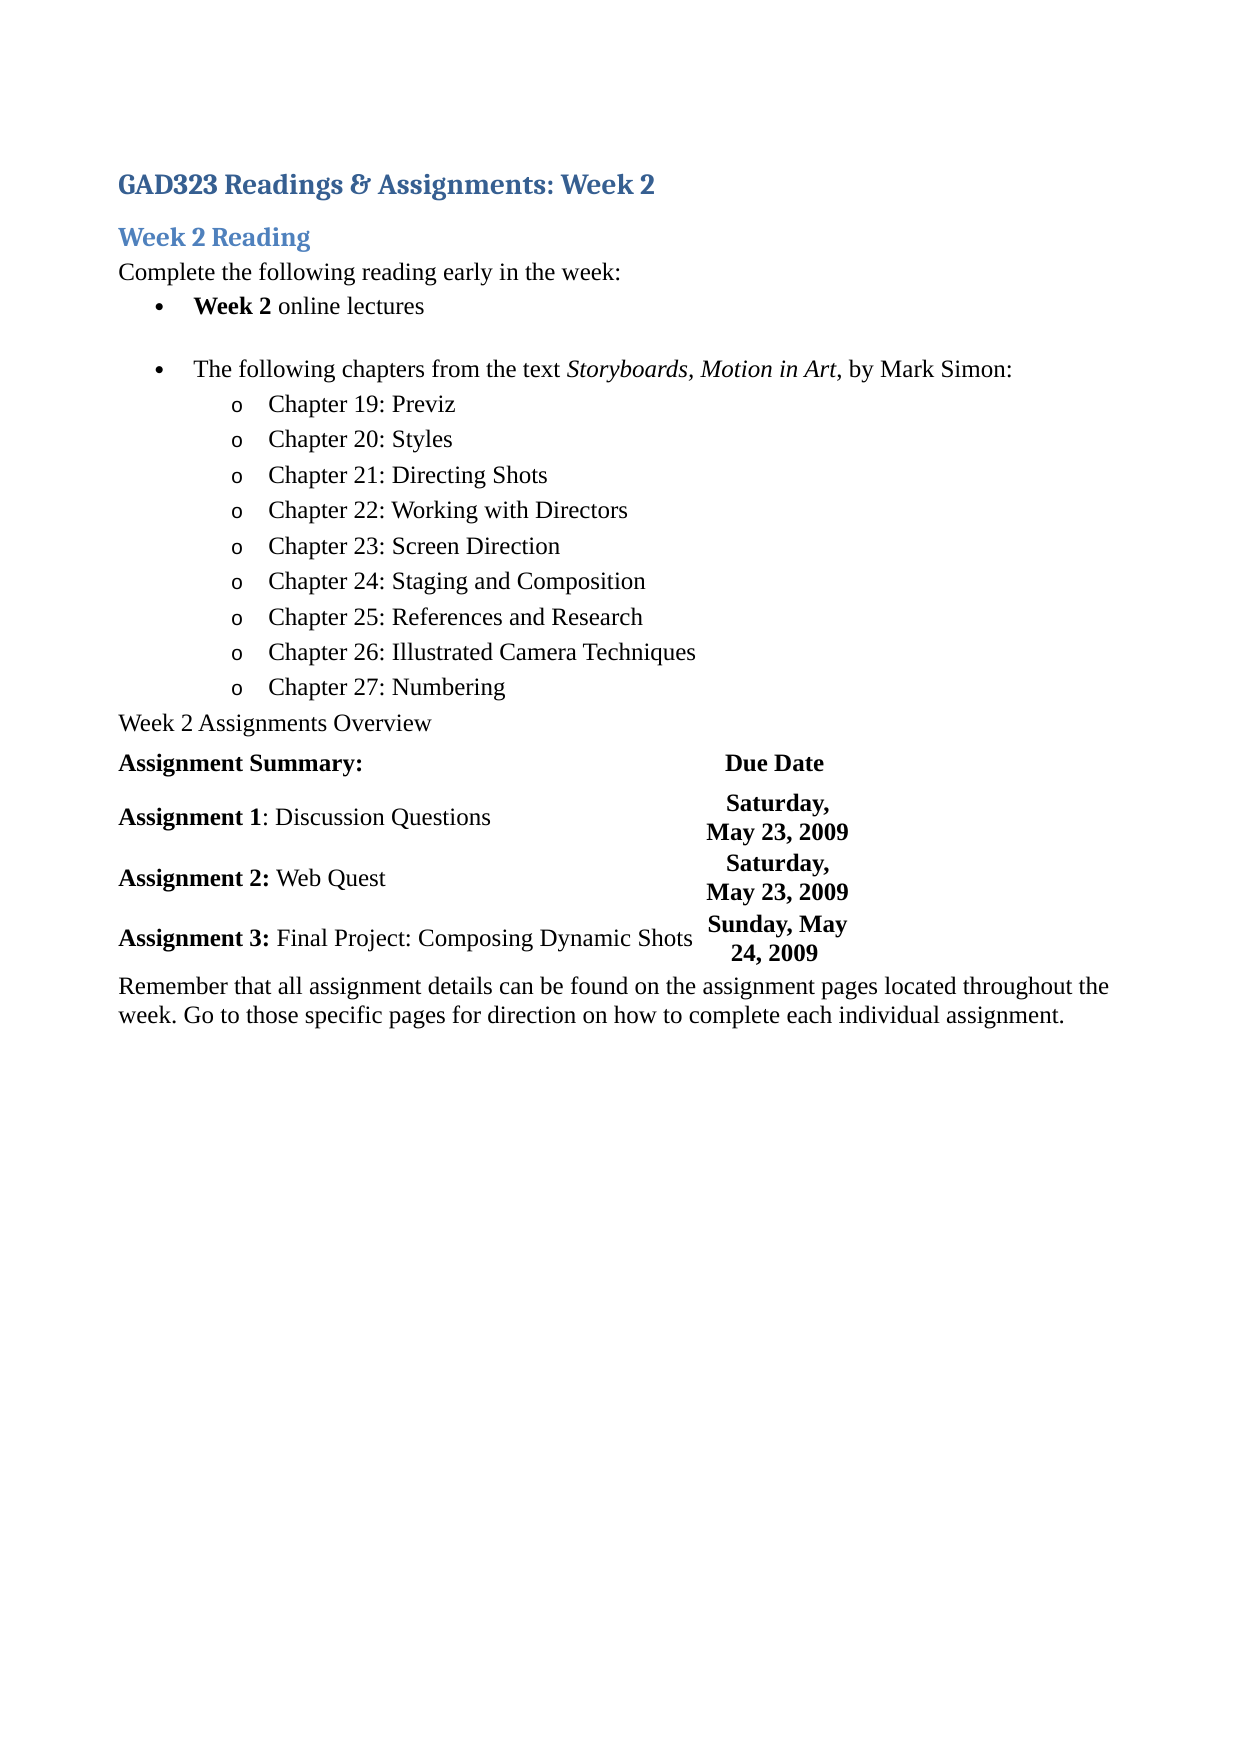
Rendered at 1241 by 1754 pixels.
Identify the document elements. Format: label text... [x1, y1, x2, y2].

subtitle GAD323 Readings & Assignments: Week 2 [118, 168, 1122, 202]
list Chapter 22: Working with Directors [231, 495, 1122, 525]
table_cell Assignment 1: Discussion Questions [117, 786, 702, 847]
list Chapter 27: Numbering [231, 672, 1122, 702]
table_cell Assignment 2: Web Quest [117, 847, 702, 908]
list The following chapters from the text Storyboards, Motion in Art, by Mark Simon: [156, 354, 1122, 383]
table_cell Assignment 3: Final Project: Composing Dynamic Shots [117, 908, 702, 968]
list Chapter 26: Illustrated Camera Techniques [231, 637, 1122, 667]
text Complete the following reading early in the week: [118, 257, 1122, 285]
list Week 2 online lectures [156, 291, 1122, 349]
table_cell Sunday, May 24, 2009 [703, 908, 852, 968]
list Chapter 21: Directing Shots [231, 460, 1122, 489]
subtitle Week 2 Reading [118, 222, 1122, 254]
list Chapter 19: Previz [231, 389, 1122, 419]
table_header Due Date [703, 740, 852, 786]
table_header Assignment Summary: [117, 740, 702, 786]
list Chapter 25: References and Research [231, 602, 1122, 631]
list Chapter 24: Staging and Composition [231, 566, 1122, 596]
text Remember that all assignment details can be found on the assignment pages located throughout the week. Go to those specific pages for direction on how to complete each individual assignment. [118, 971, 1122, 1029]
table_cell Saturday, May 23, 2009 [703, 847, 852, 908]
list Chapter 23: Screen Direction [231, 531, 1122, 560]
table_cell Saturday, May 23, 2009 [703, 786, 852, 847]
text Week 2 Assignments Overview [118, 708, 1122, 737]
list Chapter 20: Styles [231, 424, 1122, 454]
